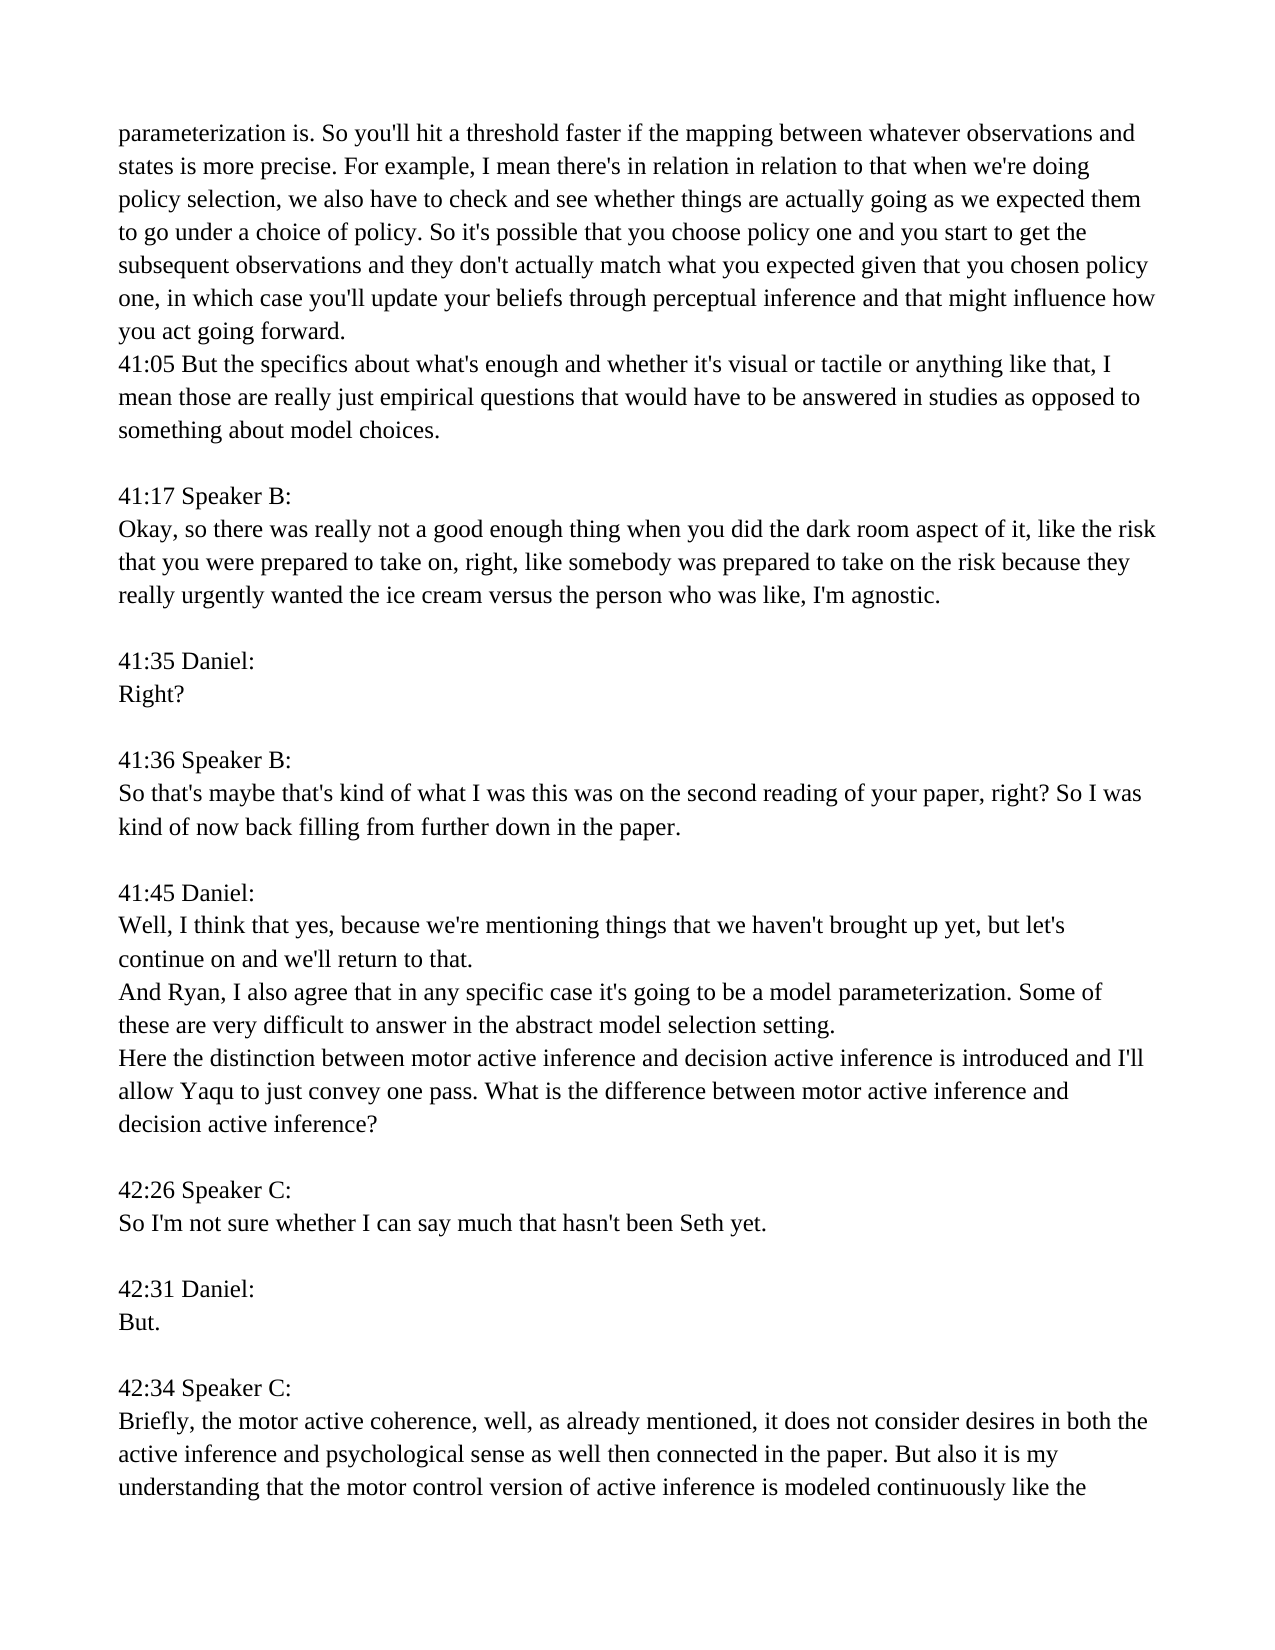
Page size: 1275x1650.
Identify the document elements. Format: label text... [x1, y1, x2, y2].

text 41:36 Speaker B: [118, 746, 1157, 774]
text Here the distinction between motor active inference and decision active inference is introduced and I'll allow Yaqu to just convey one pass. What is the difference between motor active inference and decision active inference? [118, 1043, 1157, 1137]
text But. [118, 1307, 1157, 1336]
text 41:17 Speaker B: [118, 481, 1157, 510]
text Briefly, the motor active coherence, well, as already mentioned, it does not consider desires in both the active inference and psychological sense as well then connected in the paper. But also it is my understanding that the motor control version of active inference is modeled continuously like the [118, 1406, 1157, 1501]
text Okay, so there was really not a good enough thing when you did the dark room aspect of it, like the risk that you were prepared to take on, right, like somebody was prepared to take on the risk because they really urgently wanted the ice cream versus the person who was like, I'm agnostic. [118, 514, 1157, 609]
text And Ryan, I also agree that in any specific case it's going to be a model parameterization. Some of these are very difficult to answer in the abstract model selection setting. [118, 977, 1157, 1038]
text 41:35 Daniel: [118, 646, 1157, 675]
text 42:34 Speaker C: [118, 1373, 1157, 1402]
text So I'm not sure whether I can say much that hasn't been Seth yet. [118, 1208, 1157, 1237]
text 42:26 Speaker C: [118, 1175, 1157, 1203]
text Right? [118, 679, 1157, 708]
text Well, I think that yes, because we're mentioning things that we haven't brought up yet, but let's continue on and we'll return to that. [118, 911, 1157, 972]
text 41:05 But the specifics about what's enough and whether it's visual or tactile or anything like that, I mean those are really just empirical questions that would have to be answered in studies as opposed to something about model choices. [118, 349, 1157, 444]
text 41:45 Daniel: [118, 878, 1157, 906]
text parameterization is. So you'll hit a threshold faster if the mapping between whatever observations and states is more precise. For example, I mean there's in relation in relation to that when we're doing policy selection, we also have to check and see whether things are actually going as we expected them to go under a choice of policy. So it's possible that you choose policy one and you start to get the subsequent observations and they don't actually match what you expected given that you chosen policy one, in which case you'll update your beliefs through perceptual inference and that might influence how you act going forward. [118, 118, 1157, 345]
text 42:31 Daniel: [118, 1274, 1157, 1303]
text So that's maybe that's kind of what I was this was on the second reading of your paper, right? So I was kind of now back filling from further down in the paper. [118, 778, 1157, 840]
